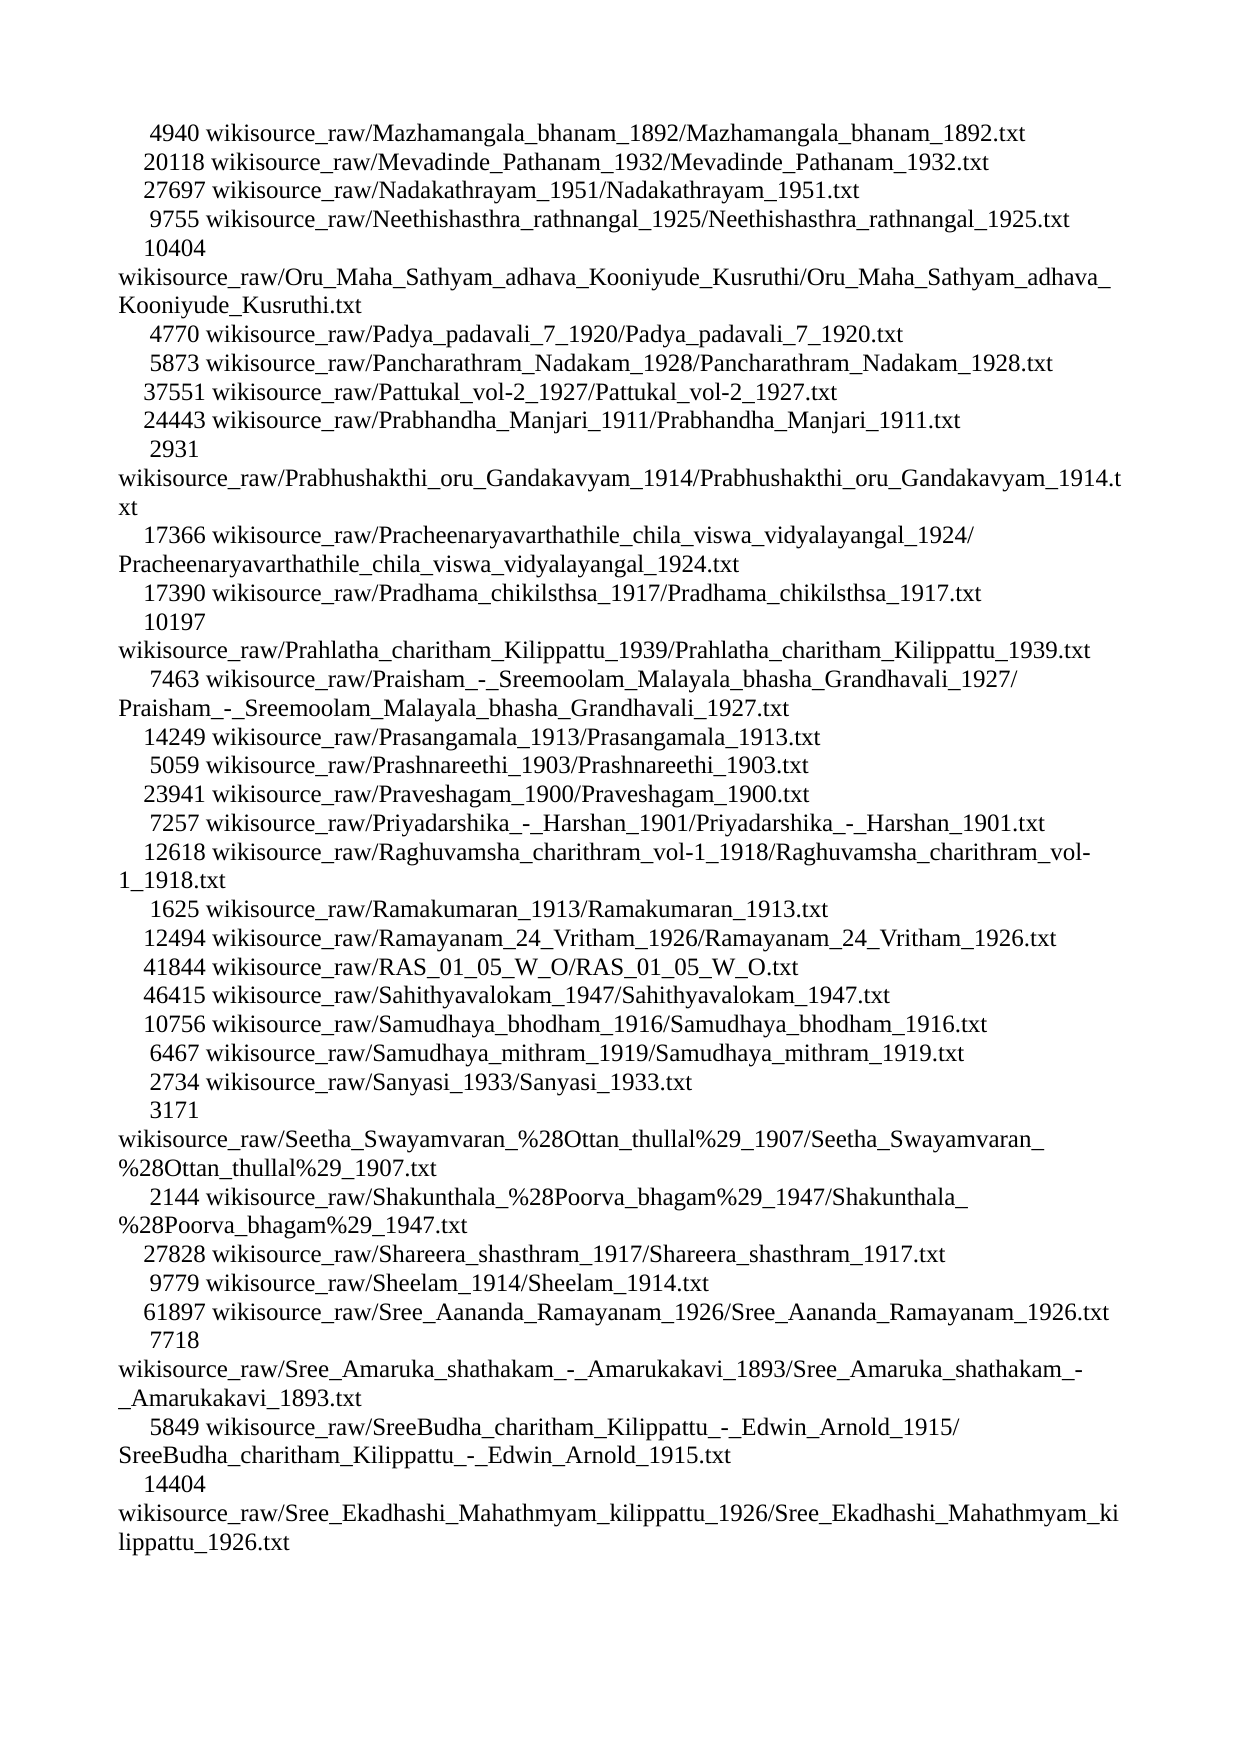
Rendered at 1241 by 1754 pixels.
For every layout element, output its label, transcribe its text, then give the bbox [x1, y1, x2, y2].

text 41844 wikisource_raw/RAS_01_05_W_O/RAS_01_05_W_O.txt [118, 952, 1122, 981]
text 3171 wikisource_raw/Seetha_Swayamvaran_%28Ottan_thullal%29_1907/Seetha_Swayamvaran_%28Ottan_thullal%29_1907.txt [118, 1096, 1122, 1182]
text 61897 wikisource_raw/Sree_Aananda_Ramayanam_1926/Sree_Aananda_Ramayanam_1926.txt [118, 1297, 1122, 1326]
text 7718 wikisource_raw/Sree_Amaruka_shathakam_-_Amarukakavi_1893/Sree_Amaruka_shathakam_-_Amarukakavi_1893.txt [118, 1326, 1122, 1412]
text 10404 wikisource_raw/Oru_Maha_Sathyam_adhava_Kooniyude_Kusruthi/Oru_Maha_Sathyam_adhava_Kooniyude_Kusruthi.txt [118, 233, 1122, 319]
text 2144 wikisource_raw/Shakunthala_%28Poorva_bhagam%29_1947/Shakunthala_%28Poorva_bhagam%29_1947.txt [118, 1182, 1122, 1239]
text 17366 wikisource_raw/Pracheenaryavarthathile_chila_viswa_vidyalayangal_1924/Pracheenaryavarthathile_chila_viswa_vidyalayangal_1924.txt [118, 521, 1122, 578]
text 7463 wikisource_raw/Praisham_-_Sreemoolam_Malayala_bhasha_Grandhavali_1927/Praisham_-_Sreemoolam_Malayala_bhasha_Grandhavali_1927.txt [118, 664, 1122, 722]
text 23941 wikisource_raw/Praveshagam_1900/Praveshagam_1900.txt [118, 779, 1122, 808]
text 2734 wikisource_raw/Sanyasi_1933/Sanyasi_1933.txt [118, 1067, 1122, 1096]
text 5849 wikisource_raw/SreeBudha_charitham_Kilippattu_-_Edwin_Arnold_1915/SreeBudha_charitham_Kilippattu_-_Edwin_Arnold_1915.txt [118, 1412, 1122, 1469]
text 9755 wikisource_raw/Neethishasthra_rathnangal_1925/Neethishasthra_rathnangal_1925.txt [118, 204, 1122, 233]
text 12494 wikisource_raw/Ramayanam_24_Vritham_1926/Ramayanam_24_Vritham_1926.txt [118, 923, 1122, 952]
text 10197 wikisource_raw/Prahlatha_charitham_Kilippattu_1939/Prahlatha_charitham_Kilippattu_1939.txt [118, 607, 1122, 664]
text 1625 wikisource_raw/Ramakumaran_1913/Ramakumaran_1913.txt [118, 894, 1122, 923]
text 24443 wikisource_raw/Prabhandha_Manjari_1911/Prabhandha_Manjari_1911.txt [118, 406, 1122, 434]
text 20118 wikisource_raw/Mevadinde_Pathanam_1932/Mevadinde_Pathanam_1932.txt [118, 147, 1122, 176]
text 9779 wikisource_raw/Sheelam_1914/Sheelam_1914.txt [118, 1268, 1122, 1297]
text 6467 wikisource_raw/Samudhaya_mithram_1919/Samudhaya_mithram_1919.txt [118, 1038, 1122, 1067]
text 27828 wikisource_raw/Shareera_shasthram_1917/Shareera_shasthram_1917.txt [118, 1239, 1122, 1268]
text 46415 wikisource_raw/Sahithyavalokam_1947/Sahithyavalokam_1947.txt [118, 981, 1122, 1009]
text 4940 wikisource_raw/Mazhamangala_bhanam_1892/Mazhamangala_bhanam_1892.txt [118, 118, 1122, 147]
text 10756 wikisource_raw/Samudhaya_bhodham_1916/Samudhaya_bhodham_1916.txt [118, 1009, 1122, 1038]
text 5059 wikisource_raw/Prashnareethi_1903/Prashnareethi_1903.txt [118, 751, 1122, 779]
text 37551 wikisource_raw/Pattukal_vol-2_1927/Pattukal_vol-2_1927.txt [118, 377, 1122, 406]
text 5873 wikisource_raw/Pancharathram_Nadakam_1928/Pancharathram_Nadakam_1928.txt [118, 348, 1122, 377]
text 27697 wikisource_raw/Nadakathrayam_1951/Nadakathrayam_1951.txt [118, 176, 1122, 204]
text 4770 wikisource_raw/Padya_padavali_7_1920/Padya_padavali_7_1920.txt [118, 319, 1122, 348]
text 14404 wikisource_raw/Sree_Ekadhashi_Mahathmyam_kilippattu_1926/Sree_Ekadhashi_Mahathmyam_kilippattu_1926.txt [118, 1469, 1122, 1556]
text 17390 wikisource_raw/Pradhama_chikilsthsa_1917/Pradhama_chikilsthsa_1917.txt [118, 578, 1122, 607]
text 2931 wikisource_raw/Prabhushakthi_oru_Gandakavyam_1914/Prabhushakthi_oru_Gandakavyam_1914.txt [118, 434, 1122, 521]
text 12618 wikisource_raw/Raghuvamsha_charithram_vol-1_1918/Raghuvamsha_charithram_vol-1_1918.txt [118, 837, 1122, 894]
text 7257 wikisource_raw/Priyadarshika_-_Harshan_1901/Priyadarshika_-_Harshan_1901.txt [118, 808, 1122, 837]
text 14249 wikisource_raw/Prasangamala_1913/Prasangamala_1913.txt [118, 722, 1122, 751]
